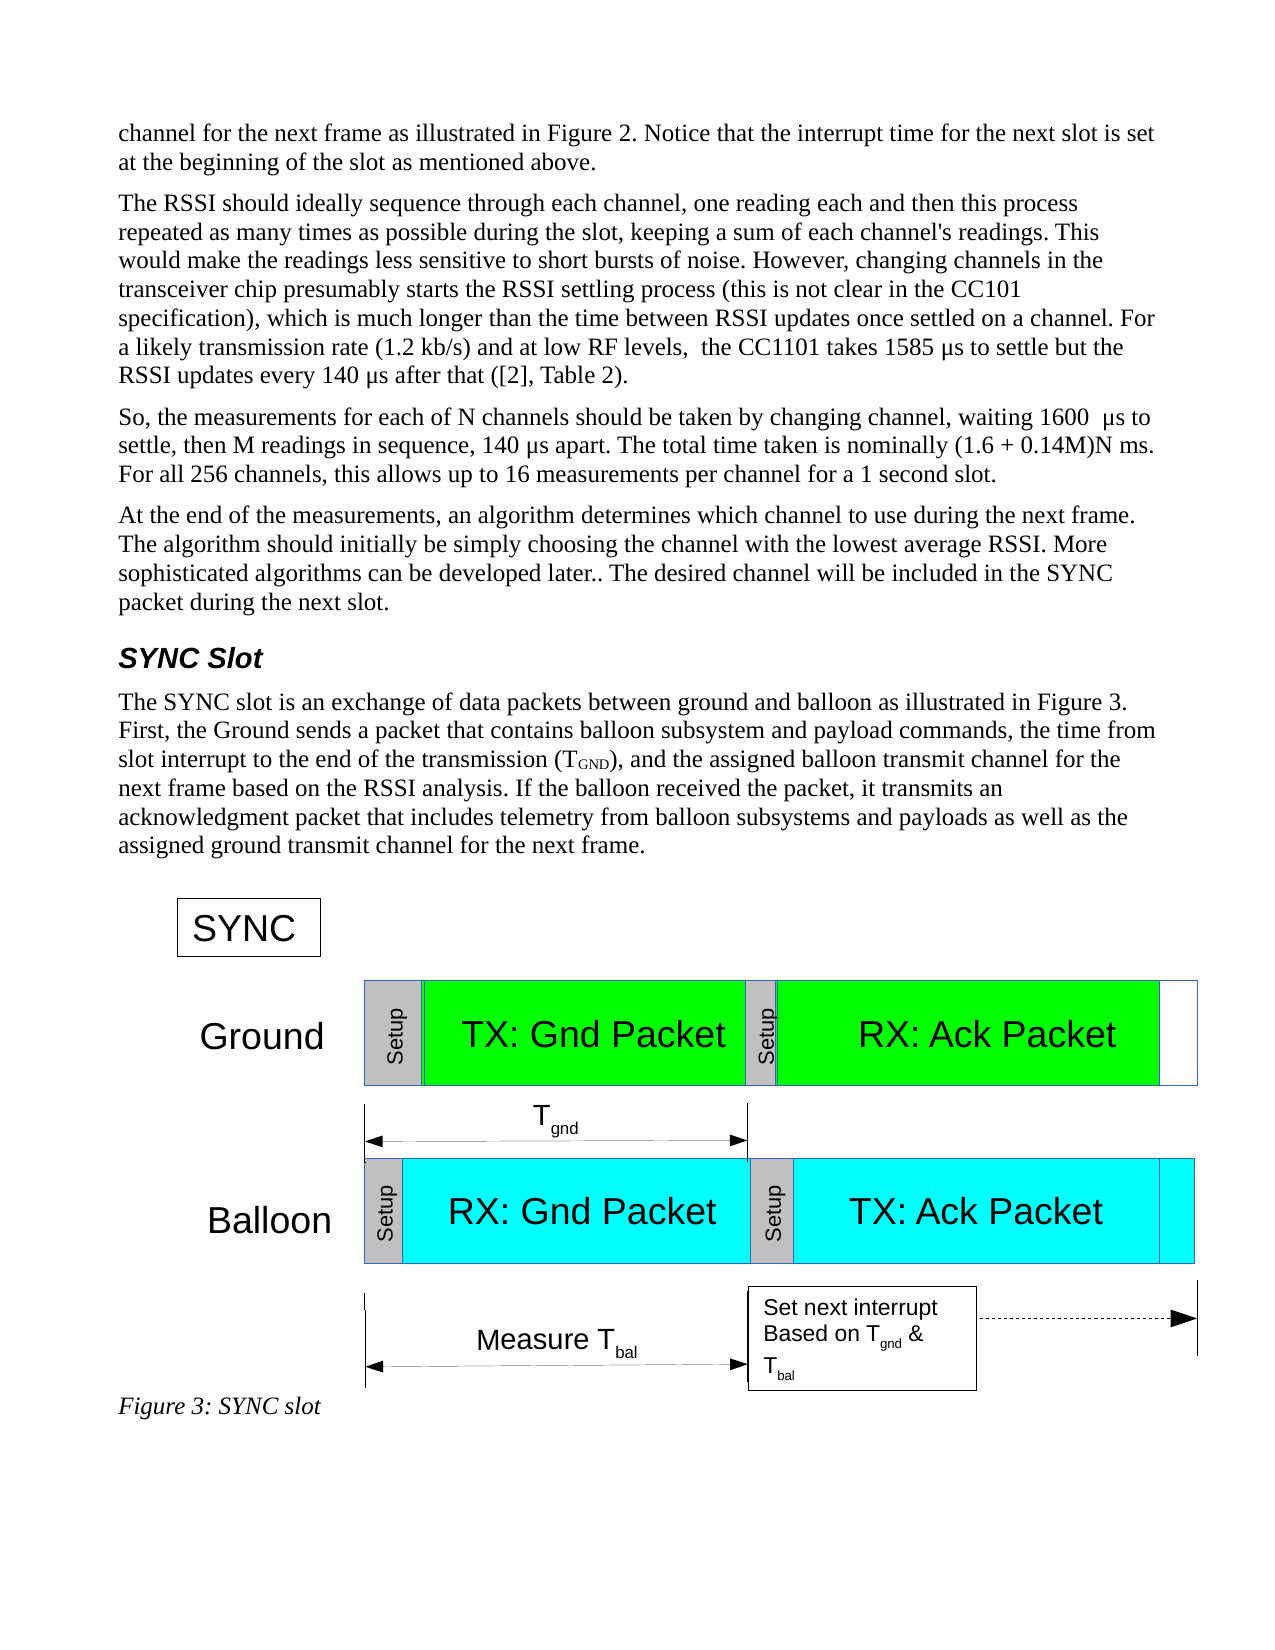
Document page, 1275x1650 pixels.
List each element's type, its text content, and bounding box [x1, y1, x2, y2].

text At the end of the measurements, an algorithm determines which channel to use during the next frame. The algorithm should initially be simply choosing the channel with the lowest average RSSI. More sophisticated algorithms can be developed later.. The desired channel will be included in the SYNC packet during the next slot. [118, 501, 1157, 616]
text So, the measurements for each of N channels should be taken by changing channel, waiting 1600 μs to settle, then M readings in sequence, 140 μs apart. The total time taken is nominally (1.6 + 0.14M)N ms. For all 256 channels, this allows up to 16 measurements per channel for a 1 second slot. [118, 402, 1157, 488]
text channel for the next frame as illustrated in Figure 2. Notice that the interrupt time for the next slot is set at the beginning of the slot as mentioned above. [118, 118, 1157, 176]
text The RSSI should ideally sequence through each channel, one reading each and then this process repeated as many times as possible during the slot, keeping a sum of each channel's readings. This would make the readings less sensitive to short bursts of noise. However, changing channels in the transceiver chip presumably starts the RSSI settling process (this is not clear in the CC101 specification), which is much longer than the time between RSSI updates once settled on a channel. For a likely transmission rate (1.2 kb/s) and at low RF levels, the CC1101 takes 1585 μs to settle but the RSSI updates every 140 μs after that ([2], Table 2). [118, 188, 1157, 389]
subtitle SYNC Slot [118, 641, 1157, 674]
text The SYNC slot is an exchange of data packets between ground and balloon as illustrated in Figure 3. First, the Ground sends a packet that contains balloon subsystem and payload commands, the time from slot interrupt to the end of the transmission (TGND), and the assigned balloon transmit channel for the next frame based on the RSSI analysis. If the balloon received the packet, it transmits an acknowledgment packet that includes telemetry from balloon subsystems and payloads as well as the assigned ground transmit channel for the next frame. [118, 687, 1157, 859]
text Figure 3: SYNC slot [118, 911, 1138, 1420]
